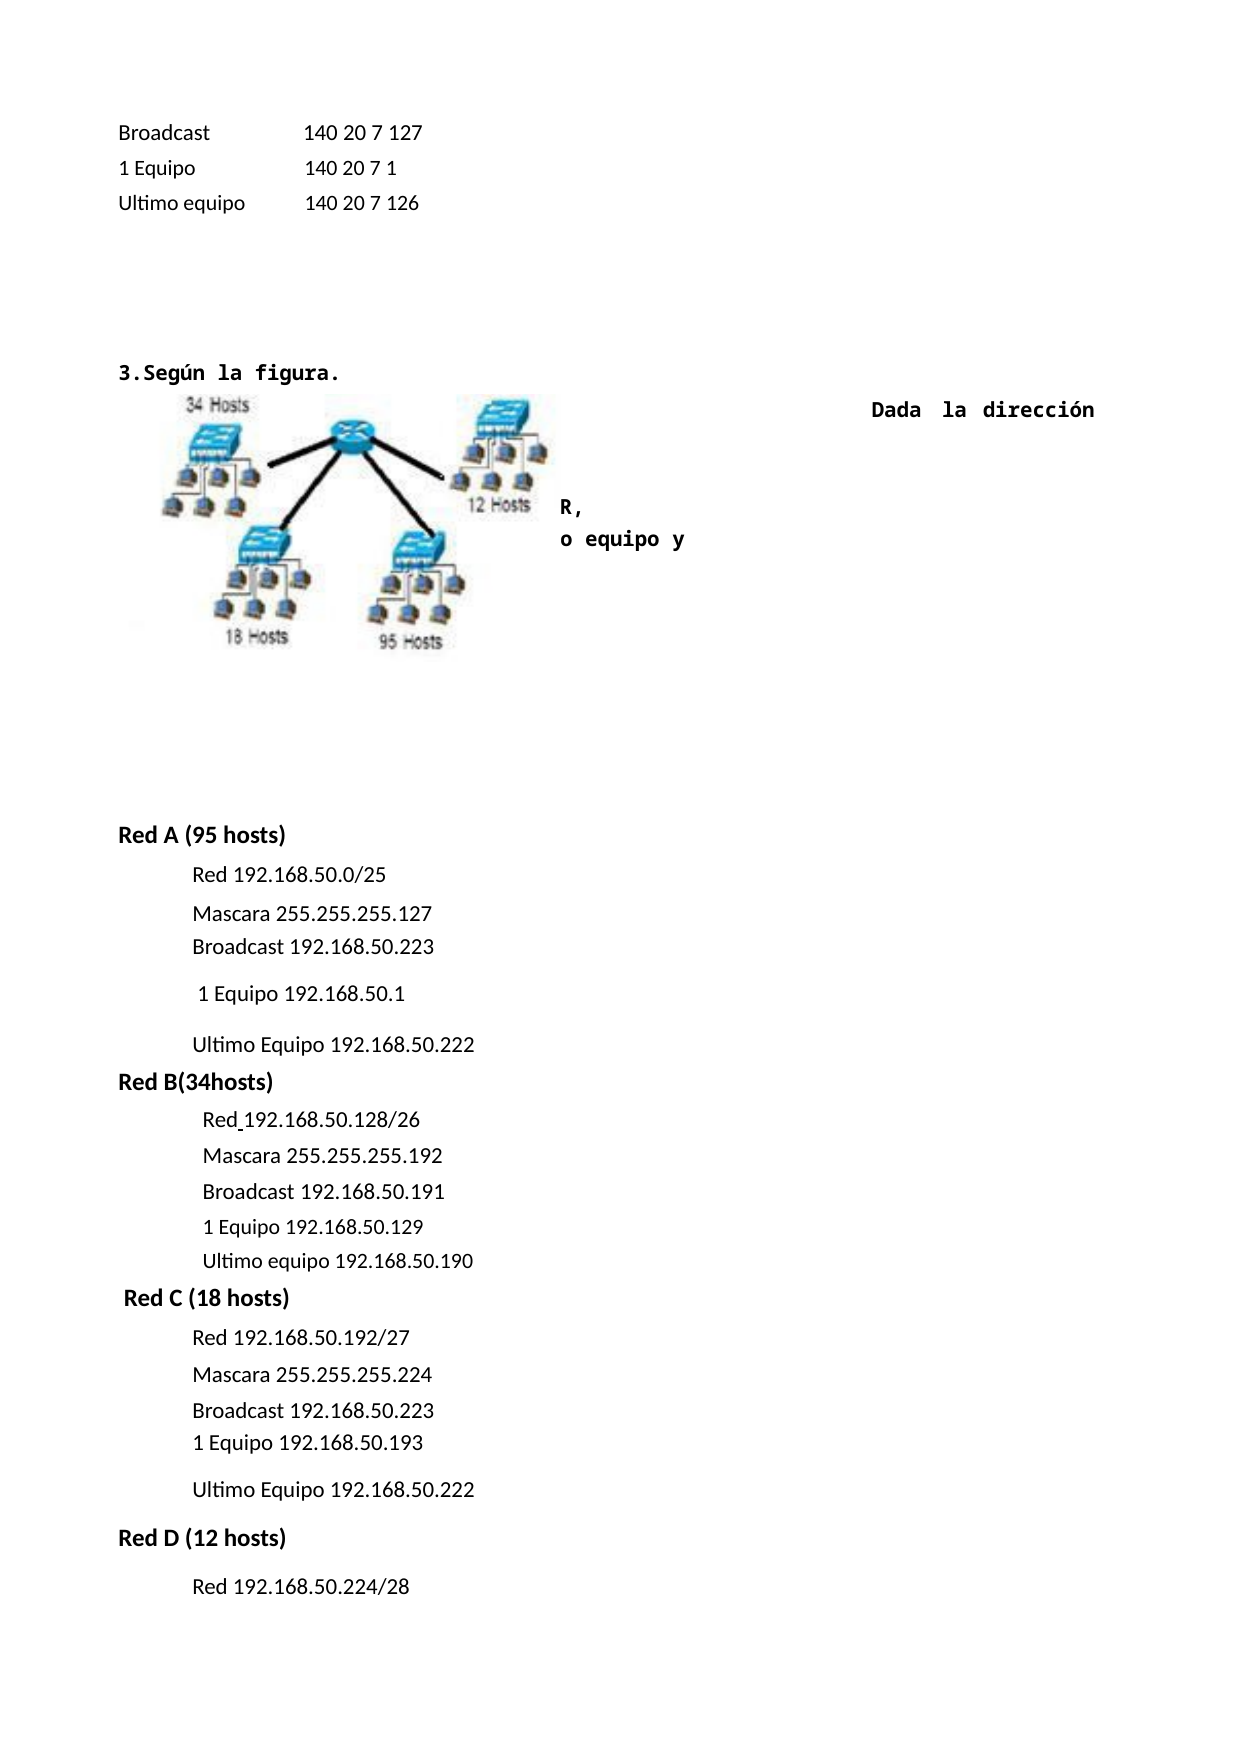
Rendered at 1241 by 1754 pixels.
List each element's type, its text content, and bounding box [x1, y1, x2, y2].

text Ultimo equipo 192.168.50.190 [128, 1248, 1094, 1274]
text Mascara 255.255.255.224 [118, 1360, 1094, 1388]
text Red C (18 hosts) [118, 1282, 1094, 1313]
text Red 192.168.50.192/27 [118, 1321, 1094, 1352]
text Ultimo equipo 140 20 7 126 [118, 189, 1094, 215]
text 1 Equipo 192.168.50.1 [118, 979, 1122, 1007]
text Mascara 255.255.255.192 [128, 1141, 1094, 1169]
text Mascara 255.255.255.127 [118, 897, 1094, 927]
text Red 192.168.50.224/28 [118, 1572, 1122, 1600]
text Broadcast 140 20 7 127 [118, 118, 1094, 146]
text Broadcast 192.168.50.223 [118, 1396, 1094, 1424]
text Broadcast 192.168.50.223 [118, 932, 1122, 960]
text Dada la dirección 192.168.50.0, se desean crear 4 subredes. Indica el nombre de cada subred, máscara, CIDR, dirección del primer y último equipo y la dirección de broadcast [562, 395, 1094, 585]
text Ultimo Equipo 192.168.50.222 [118, 1030, 1094, 1058]
text Red 192.168.50.0/25 [118, 858, 1094, 888]
picture [128, 394, 562, 662]
text 1 Equipo 140 20 7 1 [118, 154, 1094, 181]
text 1 Equipo 192.168.50.193 [118, 1428, 1122, 1456]
text 1 Equipo 192.168.50.129 [128, 1213, 1094, 1240]
text Red 192.168.50.128/26 [128, 1105, 1094, 1133]
text Red D (12 hosts) [118, 1522, 1122, 1553]
text Red B(34hosts) [118, 1066, 1094, 1097]
text Broadcast 192.168.50.191 [128, 1177, 1094, 1205]
text Red A (95 hosts) [118, 819, 1094, 849]
text 3.Según la figura. [118, 358, 1094, 387]
text Ultimo Equipo 192.168.50.222 [118, 1475, 1122, 1503]
